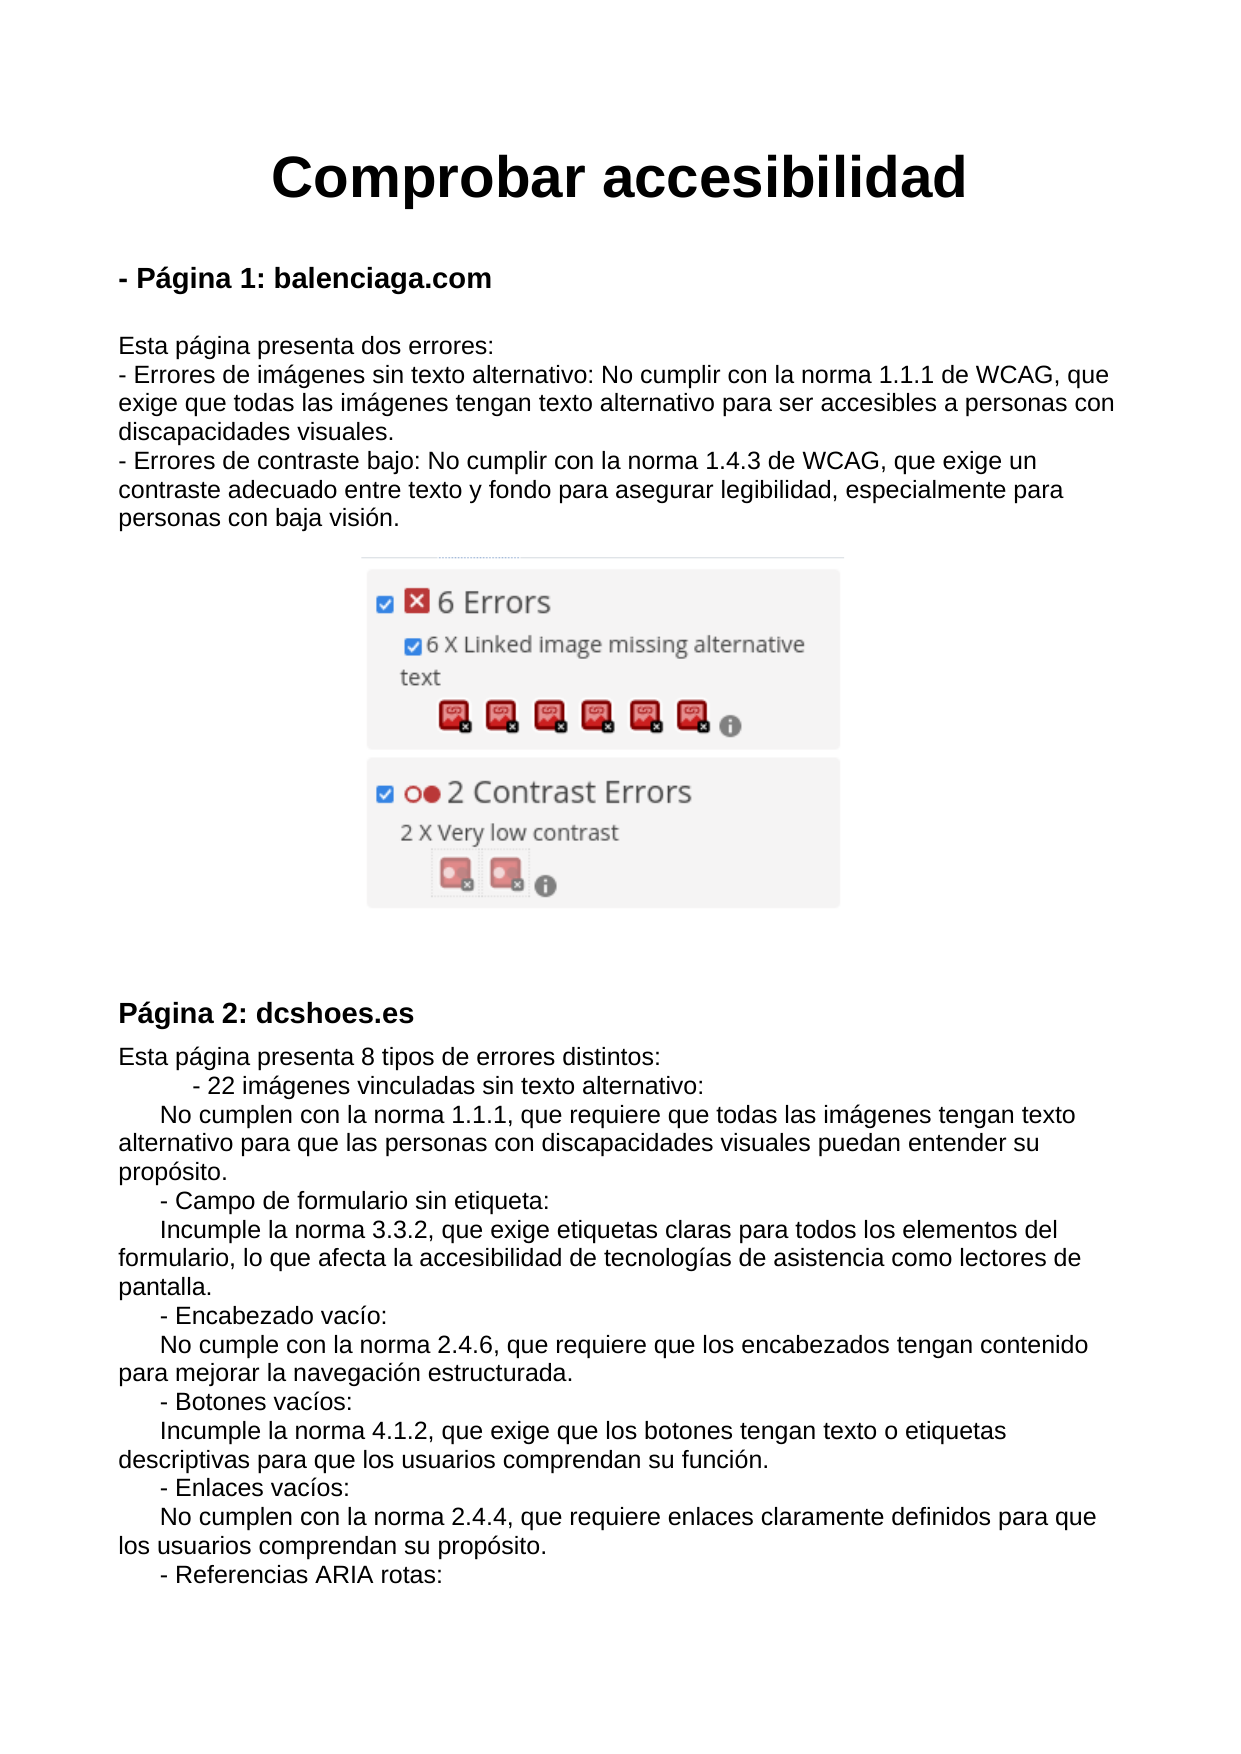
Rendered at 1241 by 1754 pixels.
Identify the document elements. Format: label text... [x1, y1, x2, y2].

text No cumplen con la norma 1.1.1, que requiere que todas las imágenes tengan texto alternativo para que las personas con discapacidades visuales puedan entender su propósito. [118, 1099, 1122, 1186]
text Esta página presenta dos errores: [118, 331, 1122, 360]
text Incumple la norma 4.1.2, que exige que los botones tengan texto o etiquetas descriptivas para que los usuarios comprendan su función. [118, 1416, 1122, 1473]
text - Errores de imágenes sin texto alternativo: No cumplir con la norma 1.1.1 de WCAG, que exige que todas las imágenes tengan texto alternativo para ser accesibles a personas con discapacidades visuales. [118, 360, 1122, 446]
text - Encabezado vacío: [118, 1301, 1122, 1329]
text - Enlaces vacíos: [118, 1473, 1122, 1502]
picture [361, 557, 845, 913]
text - Referencias ARIA rotas: [118, 1559, 1122, 1588]
text - Botones vacíos: [118, 1387, 1122, 1416]
text - Errores de contraste bajo: No cumplir con la norma 1.4.3 de WCAG, que exige un contraste adecuado entre texto y fondo para asegurar legibilidad, especialmente para personas con baja visión. [118, 446, 1122, 532]
subtitle - Página 1: balenciaga.com [118, 261, 1122, 294]
text - Campo de formulario sin etiqueta: [118, 1186, 1122, 1214]
subtitle Página 2: dcshoes.es [118, 996, 1122, 1029]
text - 22 imágenes vinculadas sin texto alternativo: [118, 1071, 1122, 1099]
text No cumple con la norma 2.4.6, que requiere que los encabezados tengan contenido para mejorar la navegación estructurada. [118, 1329, 1122, 1387]
title Comprobar accesibilidad [118, 143, 1122, 210]
text Esta página presenta 8 tipos de errores distintos: [118, 1042, 1122, 1071]
text No cumplen con la norma 2.4.4, que requiere enlaces claramente definidos para que los usuarios comprendan su propósito. [118, 1502, 1122, 1559]
text Incumple la norma 3.3.2, que exige etiquetas claras para todos los elementos del formulario, lo que afecta la accesibilidad de tecnologías de asistencia como lectores de pantalla. [118, 1214, 1122, 1301]
